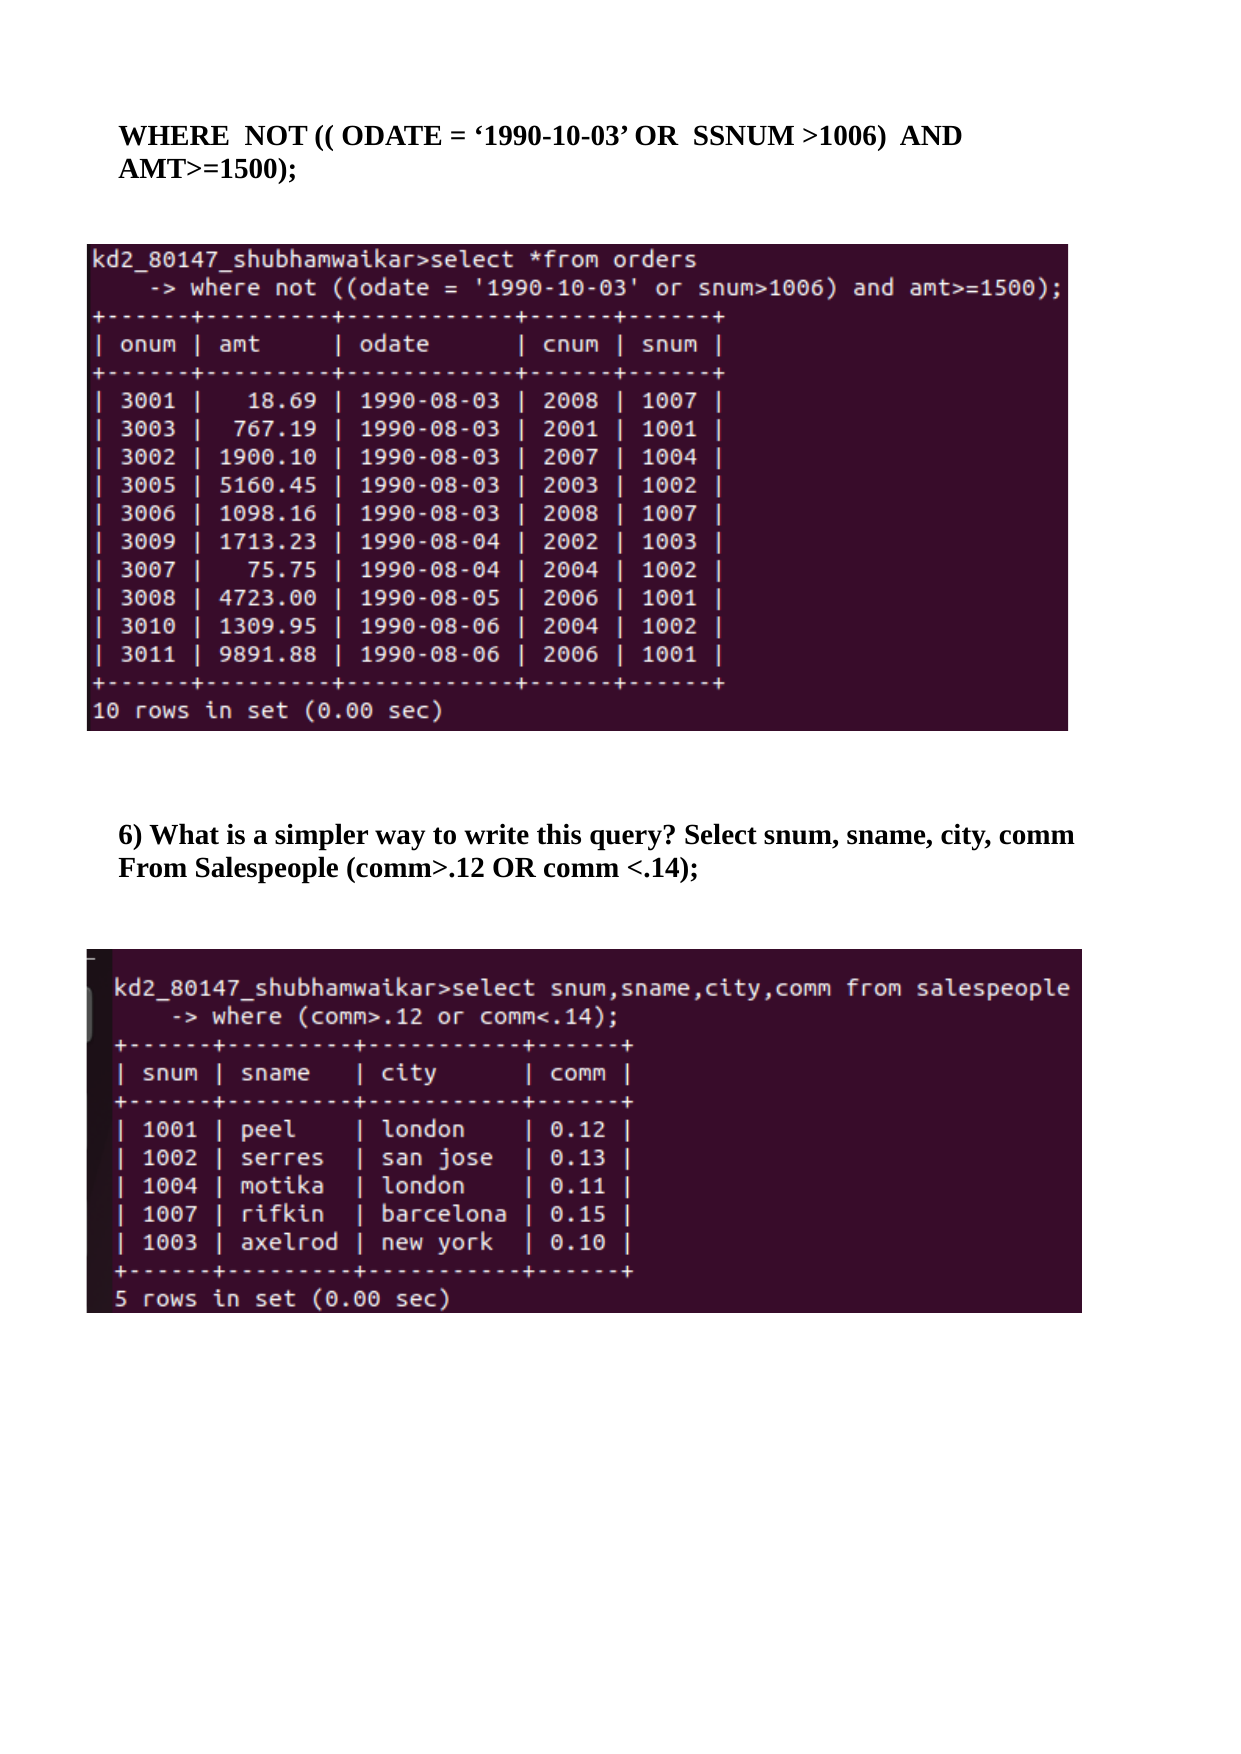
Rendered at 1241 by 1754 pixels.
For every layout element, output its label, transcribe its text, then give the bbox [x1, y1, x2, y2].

text 6) What is a simpler way to write this query? Select snum, sname, city, comm From Salespeople (comm>.12 OR comm <.14); [118, 817, 1122, 884]
picture [86, 949, 1082, 1313]
text WHERE NOT (( ODATE = ‘1990-10-03’ OR SSNUM >1006) AND AMT>=1500); [118, 118, 1122, 185]
picture [86, 244, 1069, 731]
